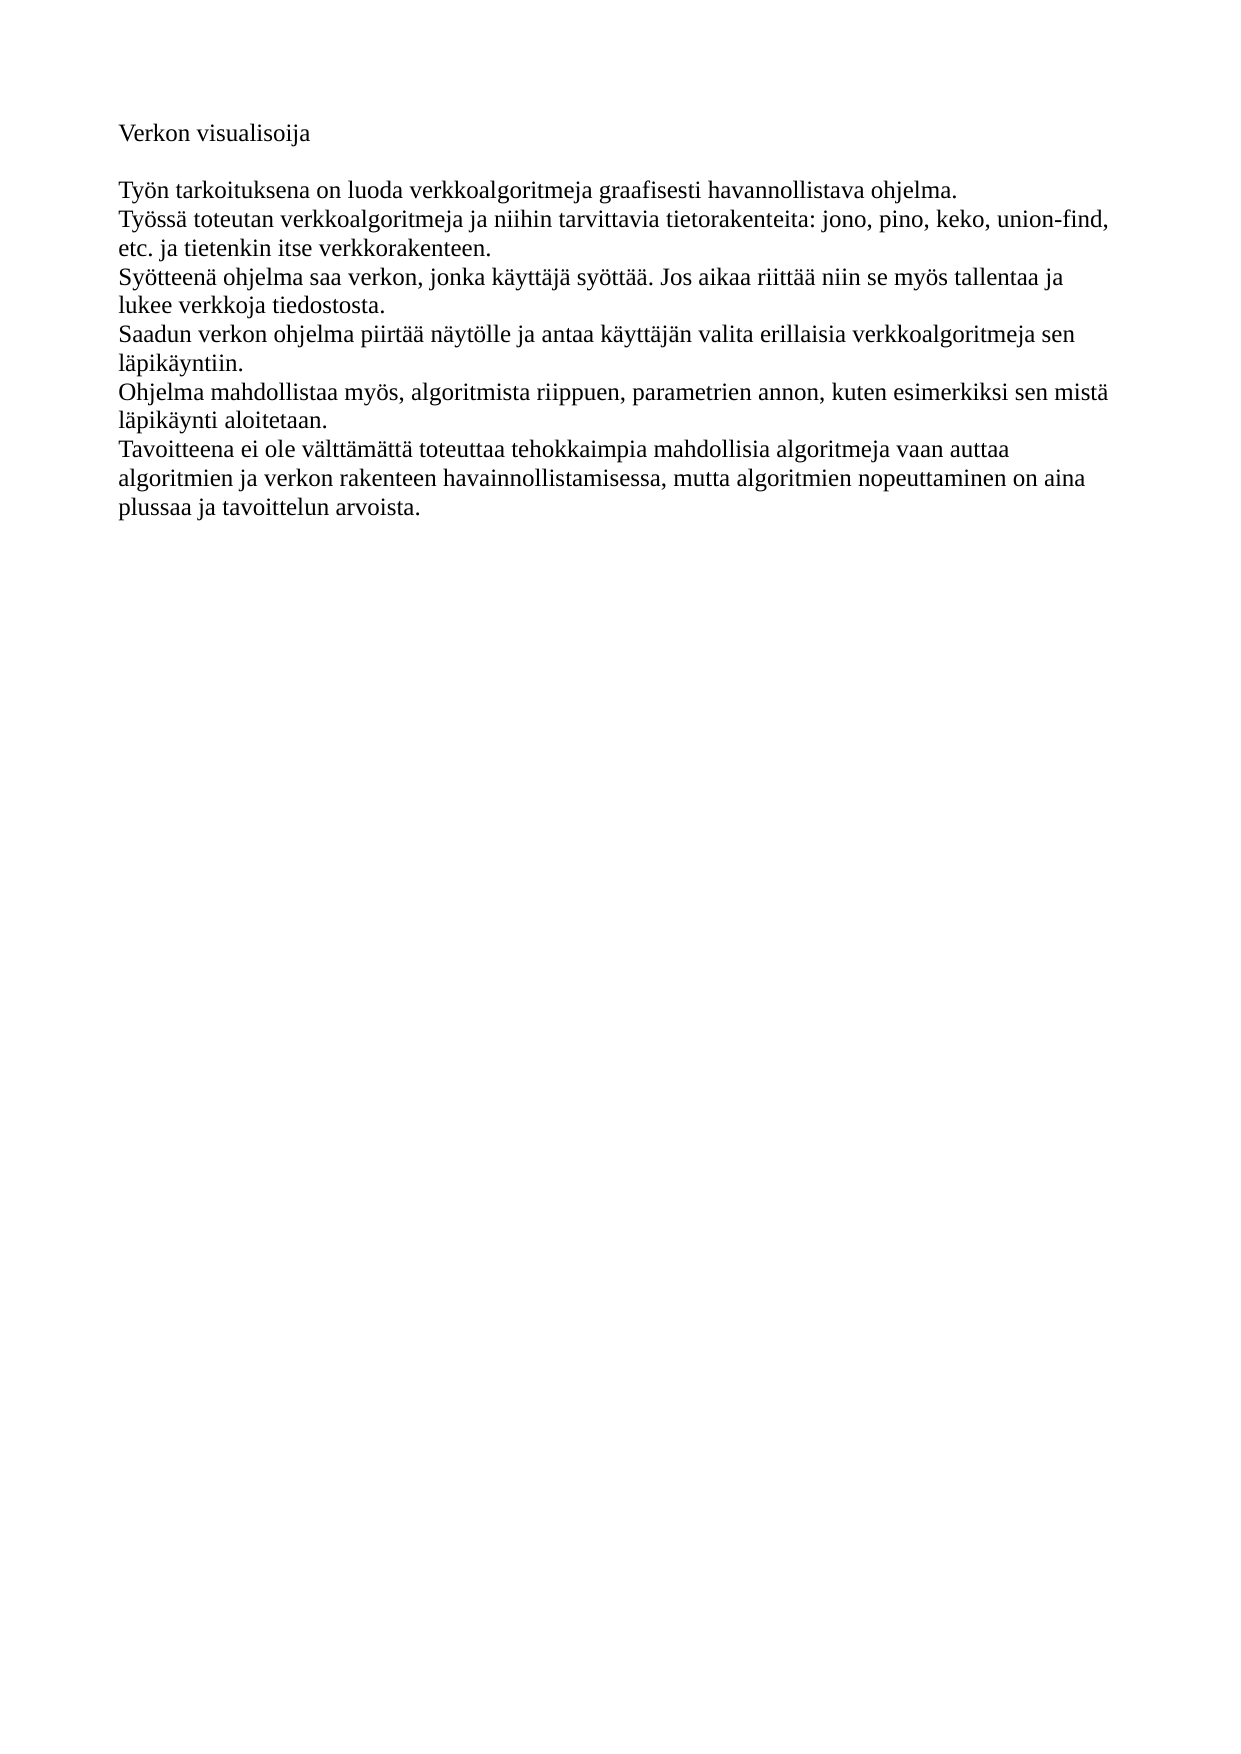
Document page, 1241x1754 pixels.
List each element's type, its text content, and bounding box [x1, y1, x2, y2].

text Ohjelma mahdollistaa myös, algoritmista riippuen, parametrien annon, kuten esimerkiksi sen mistä läpikäynti aloitetaan. [118, 377, 1122, 434]
text Työssä toteutan verkkoalgoritmeja ja niihin tarvittavia tietorakenteita: jono, pino, keko, union-find, etc. ja tietenkin itse verkkorakenteen. [118, 204, 1122, 262]
text Syötteenä ohjelma saa verkon, jonka käyttäjä syöttää. Jos aikaa riittää niin se myös tallentaa ja lukee verkkoja tiedostosta. [118, 262, 1122, 319]
text Työn tarkoituksena on luoda verkkoalgoritmeja graafisesti havannollistava ohjelma. [118, 176, 1122, 204]
text Saadun verkon ohjelma piirtää näytölle ja antaa käyttäjän valita erillaisia verkkoalgoritmeja sen läpikäyntiin. [118, 319, 1122, 377]
text Verkon visualisoija [118, 118, 1122, 147]
text Tavoitteena ei ole välttämättä toteuttaa tehokkaimpia mahdollisia algoritmeja vaan auttaa algoritmien ja verkon rakenteen havainnollistamisessa, mutta algoritmien nopeuttaminen on aina plussaa ja tavoittelun arvoista. [118, 434, 1122, 521]
